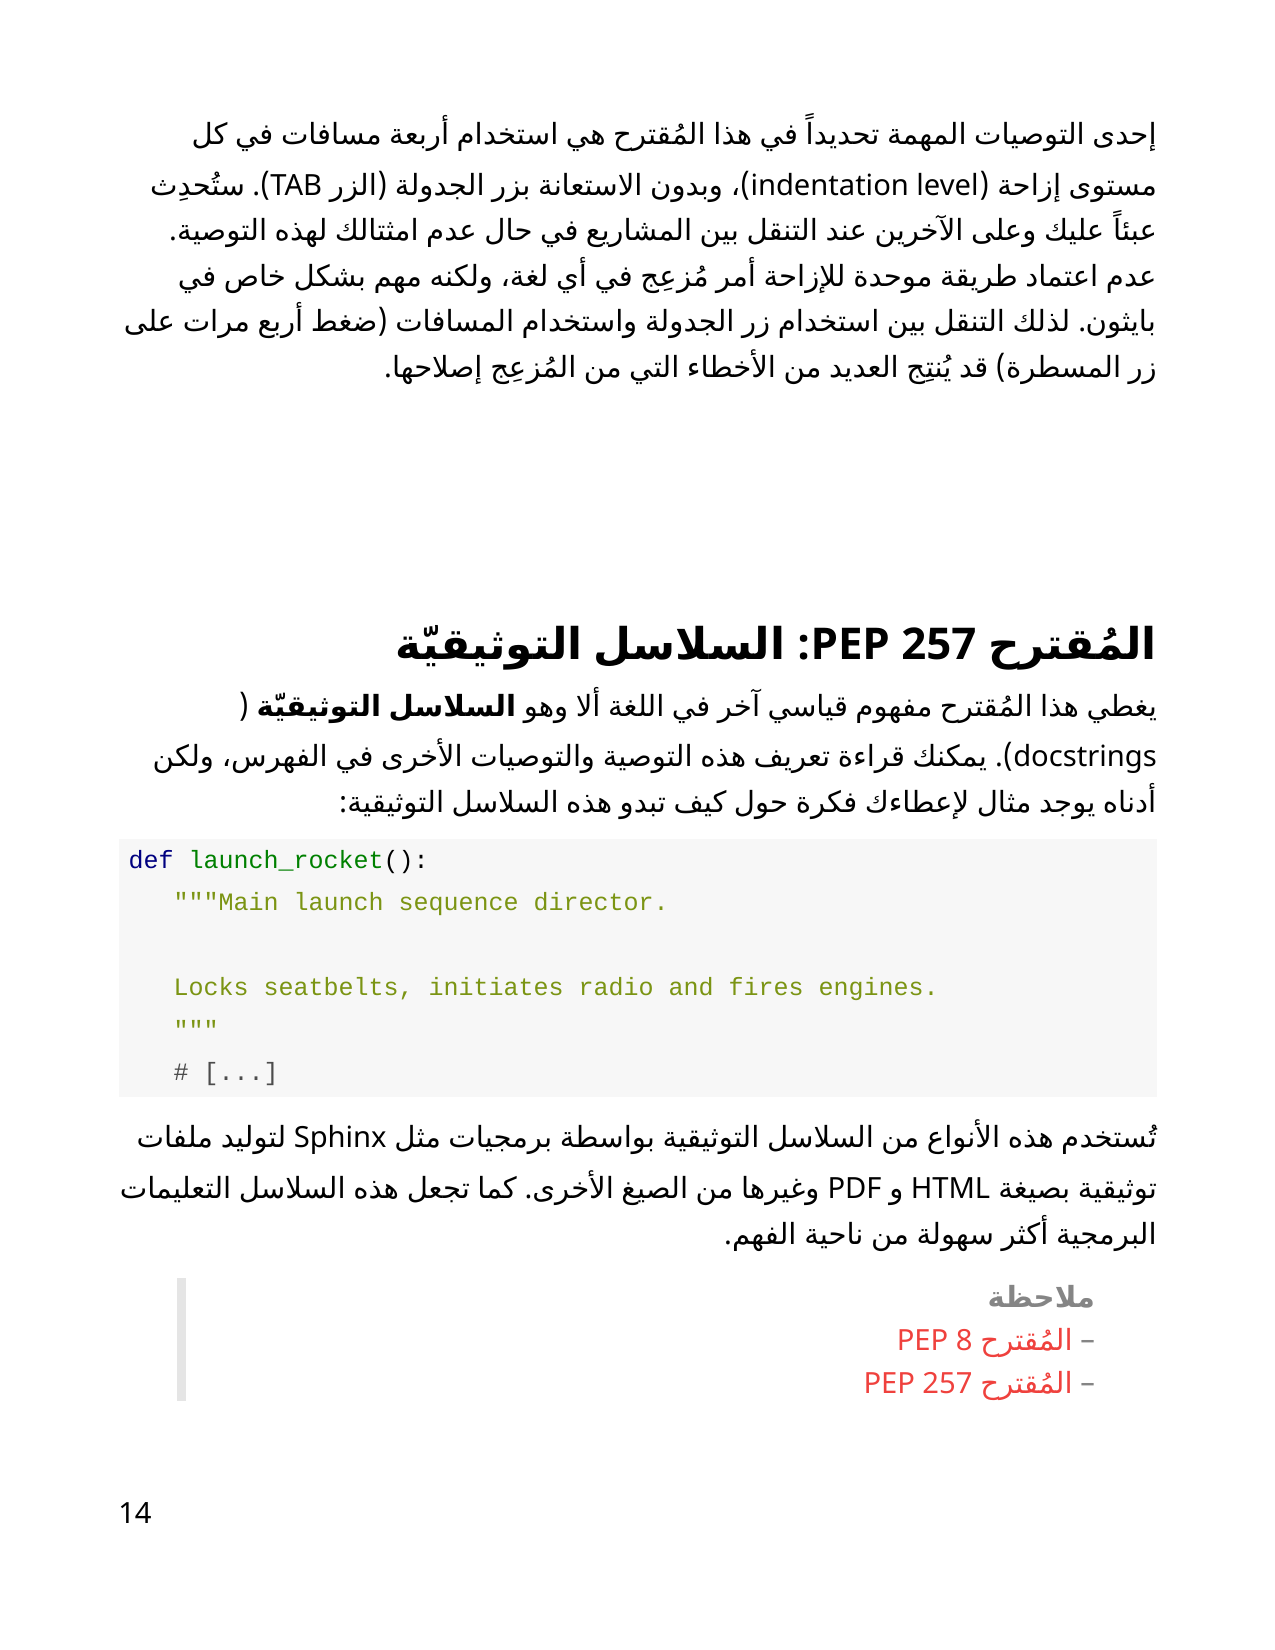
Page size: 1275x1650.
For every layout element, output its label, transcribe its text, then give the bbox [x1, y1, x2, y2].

text """Main launch sequence director. [128, 890, 1148, 918]
subtitle المُقترح PEP 257: السلاسل التوثيقيّة [118, 613, 1157, 677]
text يغطي هذا المُقترح مفهوم قياسي آخر في اللغة ألا وهو السلاسل التوثيقيّة (docstrings). يمكنك قراءة تعريف هذه التوصية والتوصيات الأخرى في الفهرس، ولكن أدناه يوجد مثال لإعطاءك فكرة حول كيف تبدو هذه السلاسل التوثيقية: [118, 690, 1157, 824]
text # [...] [128, 1060, 1148, 1088]
text – المُقترح PEP 257 [186, 1362, 1098, 1401]
text ملاحظة – المُقترح PEP 8 [186, 1278, 1098, 1362]
text إحدى التوصيات المهمة تحديداً في هذا المُقترح هي استخدام أربعة مسافات في كل مستوى إزاحة (indentation level)، وبدون الاستعانة بزر الجدولة (الزر TAB). ستُحدِث عبئاً عليك وعلى الآخرين عند التنقل بين المشاريع في حال عدم امثتالك لهذه التوصية. عدم اعتماد طريقة موحدة للإزاحة أمر مُزعِج في أي لغة، ولكنه مهم بشكل خاص في بايثون. لذلك التنقل بين استخدام زر الجدولة واستخدام المسافات (ضغط أربع مرات على زر المسطرة) قد يُنتِج العديد من الأخطاء التي من المُزعِج إصلاحها. [118, 118, 1157, 389]
text def launch_rocket(): [128, 847, 1148, 876]
text Locks seatbelts, initiates radio and fires engines. [128, 975, 1148, 1003]
text """ [128, 1017, 1148, 1046]
text تُستخدم هذه الأنواع من السلاسل التوثيقية بواسطة برمجيات مثل Sphinx لتوليد ملفات توثيقية بصيغة HTML و PDF وغيرها من الصيغ الأخرى. كما تجعل هذه السلاسل التعليمات البرمجية أكثر سهولة من ناحية الفهم. [118, 847, 1157, 1256]
